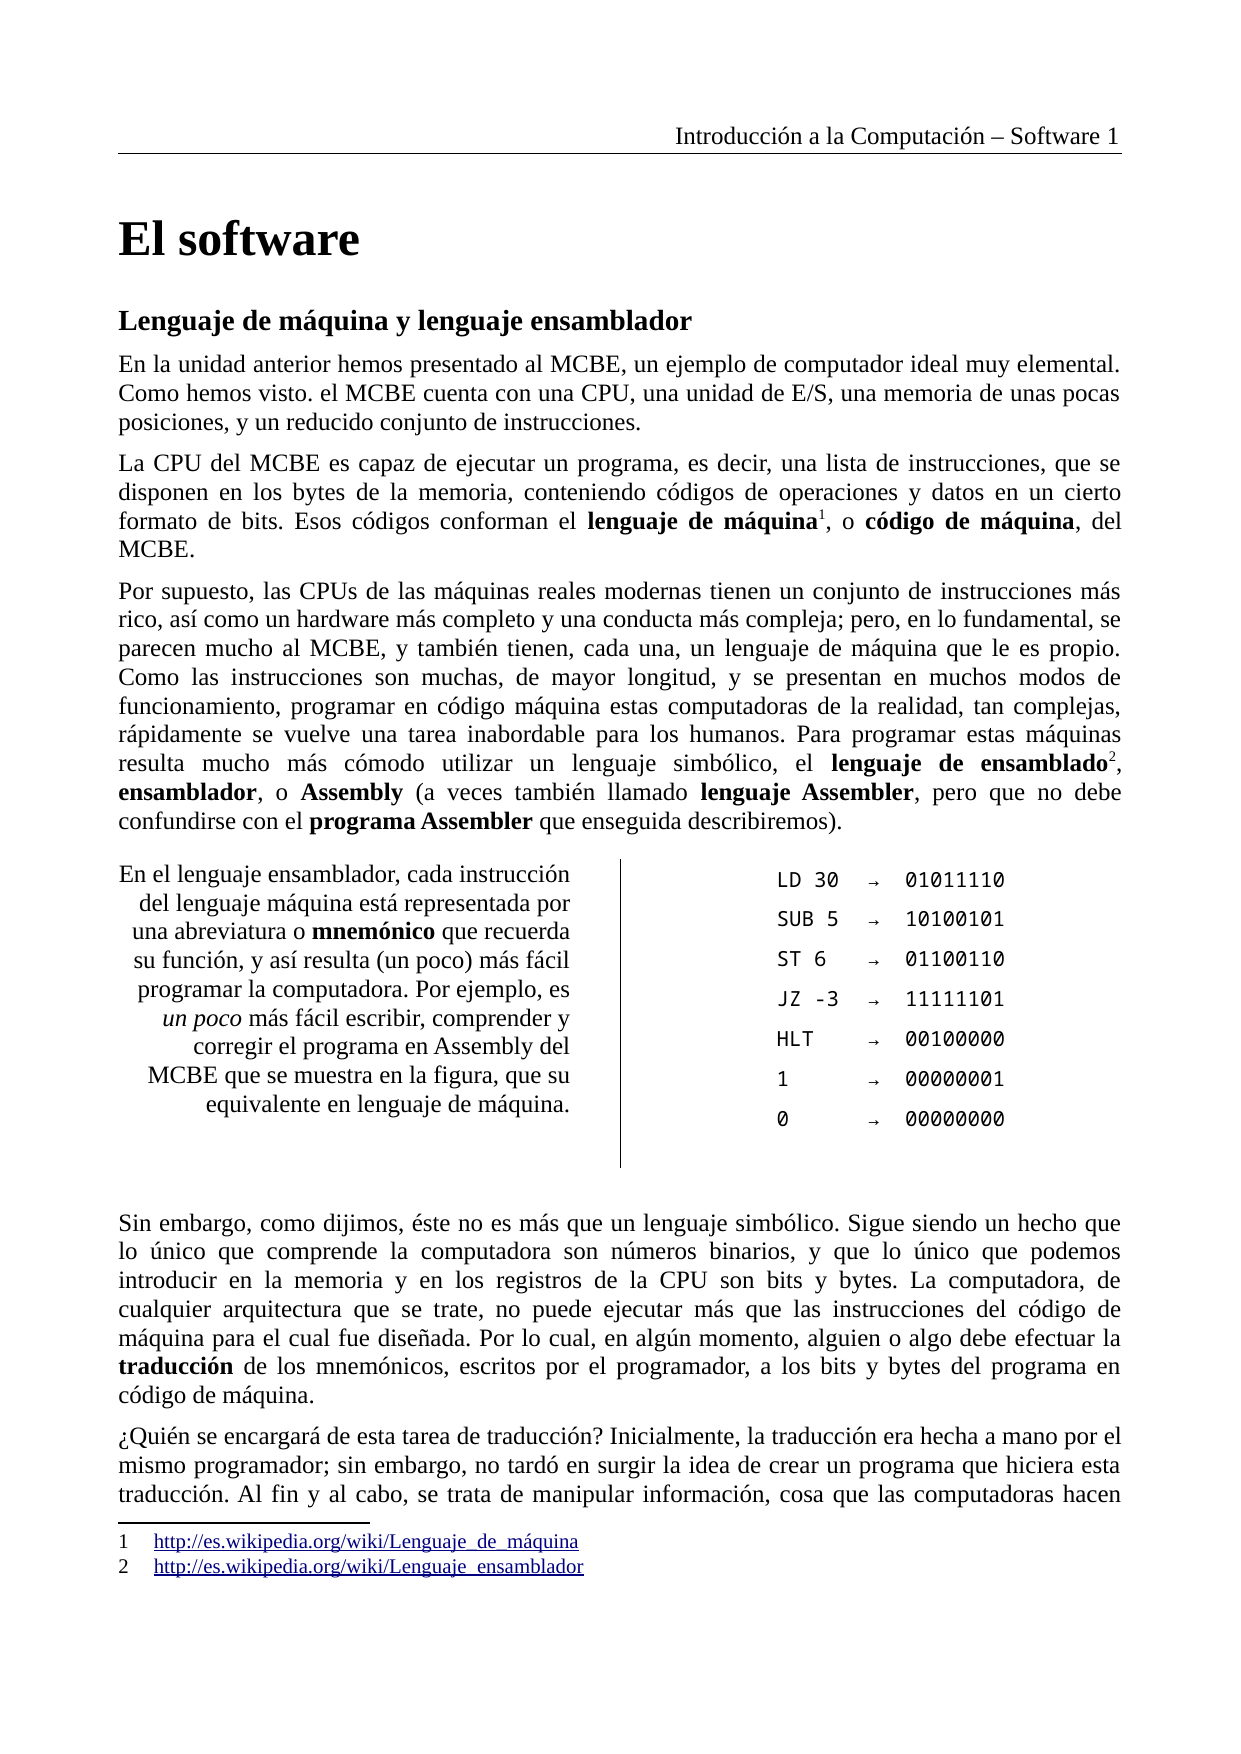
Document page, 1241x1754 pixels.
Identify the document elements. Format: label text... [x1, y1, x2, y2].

table_cell 01100110 [888, 939, 1022, 979]
table_header 01011110 [888, 859, 1022, 899]
table_cell ST 6 [771, 939, 859, 979]
text Por supuesto, las CPUs de las máquinas reales modernas tienen un conjunto de instrucciones más rico, así como un hardware más completo y una conducta más compleja; pero, en lo fundamental, se parecen mucho al MCBE, y también tienen, cada una, un lenguaje de máquina que le es propio. Como las instrucciones son muchas, de mayor longitud, y se presentan en muchos modos de funcionamiento, programar en código máquina estas computadoras de la realidad, tan complejas, rápidamente se vuelve una tarea inabordable para los humanos. Para programar estas máquinas resulta mucho más cómodo utilizar un lenguaje simbólico, el lenguaje de ensamblado, ensamblador, o Assembly (a veces también llamado lenguaje Assembler, pero que no debe confundirse con el programa Assembler que enseguida describiremos). [118, 576, 1122, 834]
table_header LD 30 [771, 859, 859, 899]
table_header → [859, 859, 888, 899]
text Sin embargo, como dijimos, éste no es más que un lenguaje simbólico. Sigue siendo un hecho que lo único que comprende la computadora son números binarios, y que lo único que podemos introducir en la memoria y en los registros de la CPU son bits y bytes. La computadora, de cualquier arquitectura que se trate, no puede ejecutar más que las instrucciones del código de máquina para el cual fue diseñada. Por lo cual, en algún momento, alguien o algo debe efectuar la traducción de los mnemónicos, escritos por el programador, a los bits y bytes del programa en código de máquina. [118, 1208, 1122, 1409]
table_cell SUB 5 [771, 899, 859, 939]
table_cell 11111101 [888, 979, 1022, 1018]
table_cell 00000001 [888, 1059, 1022, 1098]
table_cell → [859, 1059, 888, 1098]
table_cell → [859, 939, 888, 979]
table_cell HLT [771, 1019, 859, 1058]
table_cell 10100101 [888, 899, 1022, 939]
table_cell → [859, 1098, 888, 1138]
table_cell → [859, 979, 888, 1018]
text ¿Quién se encargará de esta tarea de traducción? Inicialmente, la traducción era hecha a mano por el mismo programador; sin embargo, no tardó en surgir la idea de crear un programa que hiciera esta traducción. Al fin y al cabo, se trata de manipular información, cosa que las computadoras hacen [118, 1421, 1122, 1508]
table_cell 1 [771, 1059, 859, 1098]
text La CPU del MCBE es capaz de ejecutar un programa, es decir, una lista de instrucciones, que se disponen en los bytes de la memoria, conteniendo códigos de operaciones y datos en un cierto formato de bits. Esos códigos conforman el lenguaje de máquina, o código de máquina, del MCBE. [118, 448, 1122, 563]
text http://es.wikipedia.org/wiki/Lenguaje_de_máquina [118, 1529, 1122, 1553]
table_cell → [859, 899, 888, 939]
table_cell → [859, 1019, 888, 1058]
table_cell 00100000 [888, 1019, 1022, 1058]
subtitle Lenguaje de máquina y lenguaje ensamblador [118, 303, 1122, 337]
subtitle El software [118, 208, 1122, 266]
text En el lenguaje ensamblador, cada instrucción del lenguaje máquina está representada por una abreviatura o mnemónico que recuerda su función, y así resulta (un poco) más fácil programar la computadora. Por ejemplo, es un poco más fácil escribir, comprender y corregir el programa en Assembly del MCBE que se muestra en la figura, que su equivalente en lenguaje de máquina. [118, 859, 570, 1118]
text En la unidad anterior hemos presentado al MCBE, un ejemplo de computador ideal muy elemental. Como hemos visto. el MCBE cuenta con una CPU, una unidad de E/S, una memoria de unas pocas posiciones, y un reducido conjunto de instrucciones. [118, 349, 1122, 436]
table_cell JZ -3 [771, 979, 859, 1018]
table_cell 0 [771, 1098, 859, 1138]
text http://es.wikipedia.org/wiki/Lenguaje_ensamblador [118, 1553, 1122, 1578]
table_cell 00000000 [888, 1098, 1022, 1138]
